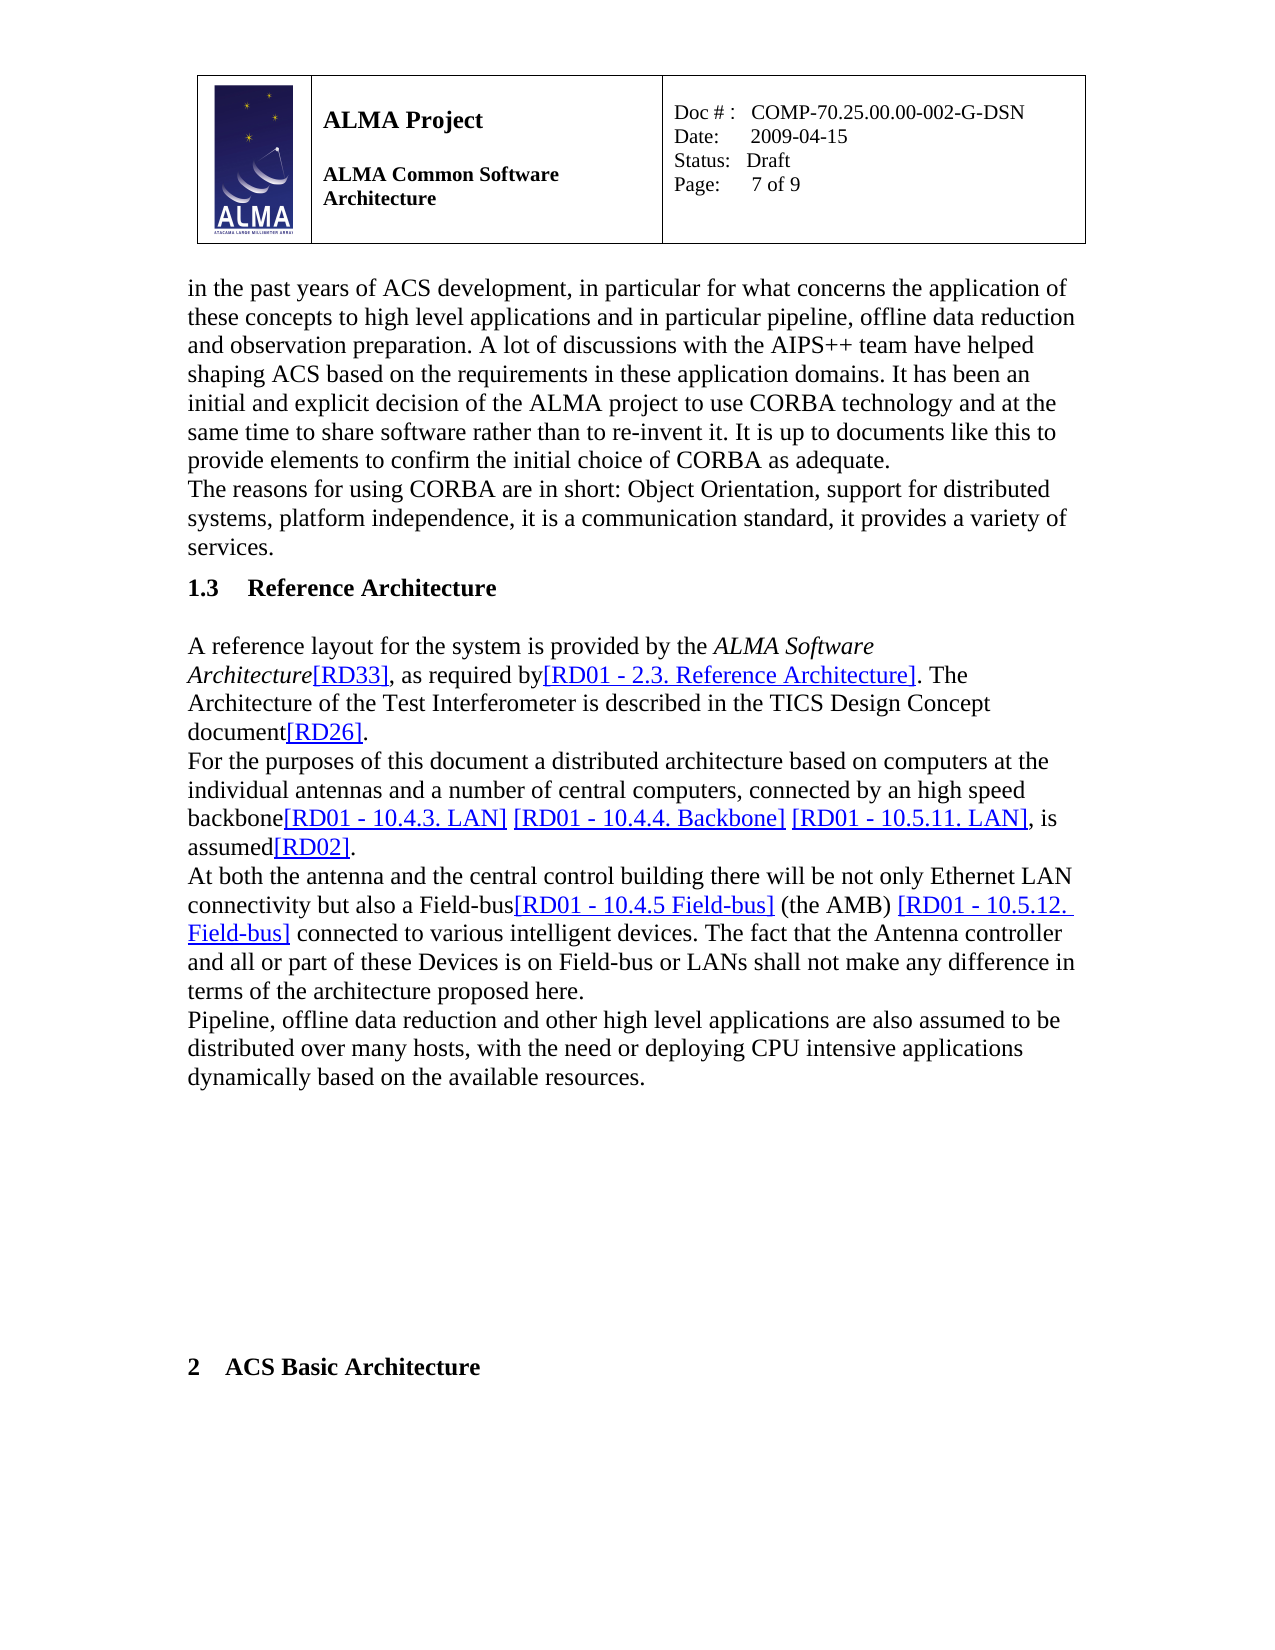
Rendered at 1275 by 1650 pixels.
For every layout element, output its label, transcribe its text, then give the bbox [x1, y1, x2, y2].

picture [214, 85, 293, 235]
text The reasons for using CORBA are in short: Object Orientation, support for distributed systems, platform independence, it is a communication standard, it provides a variety of services. [187, 474, 1087, 561]
text A reference layout for the system is provided by the ALMA Software Architecture[RD33], as required by[RD01 - 2.3. Reference Architecture]. The Architecture of the Test Interferometer is described in the TICS Design Concept document[RD26]. [187, 631, 1087, 746]
text At both the antenna and the central control building there will be not only Ethernet LAN connectivity but also a Field-bus[RD01 - 10.4.5 Field-bus] (the AMB) [RD01 - 10.5.12. Field-bus] connected to various intelligent devices. The fact that the Antenna controller and all or part of these Devices is on Field-bus or LANs shall not make any difference in terms of the architecture proposed here. Pipeline, offline data reduction and other high level applications are also assumed to be distributed over many hosts, with the need or deploying CPU intensive applications dynamically based on the available resources. [187, 861, 1087, 1091]
subtitle Reference Architecture [187, 573, 1087, 602]
text For the purposes of this document a distributed architecture based on computers at the individual antennas and a number of central computers, connected by an high speed backbone[RD01 - 10.4.3. LAN] [RD01 - 10.4.4. Backbone] [RD01 - 10.5.11. LAN], is assumed[RD02]. [187, 746, 1087, 861]
subtitle ACS Basic Architecture [187, 1352, 1087, 1381]
text in the past years of ACS development, in particular for what concerns the application of these concepts to high level applications and in particular pipeline, offline data reduction and observation preparation. A lot of discussions with the AIPS++ team have helped shaping ACS based on the requirements in these application domains. It has been an initial and explicit decision of the ALMA project to use CORBA technology and at the same time to share software rather than to re-invent it. It is up to documents like this to provide elements to confirm the initial choice of CORBA as adequate. [187, 273, 1087, 474]
